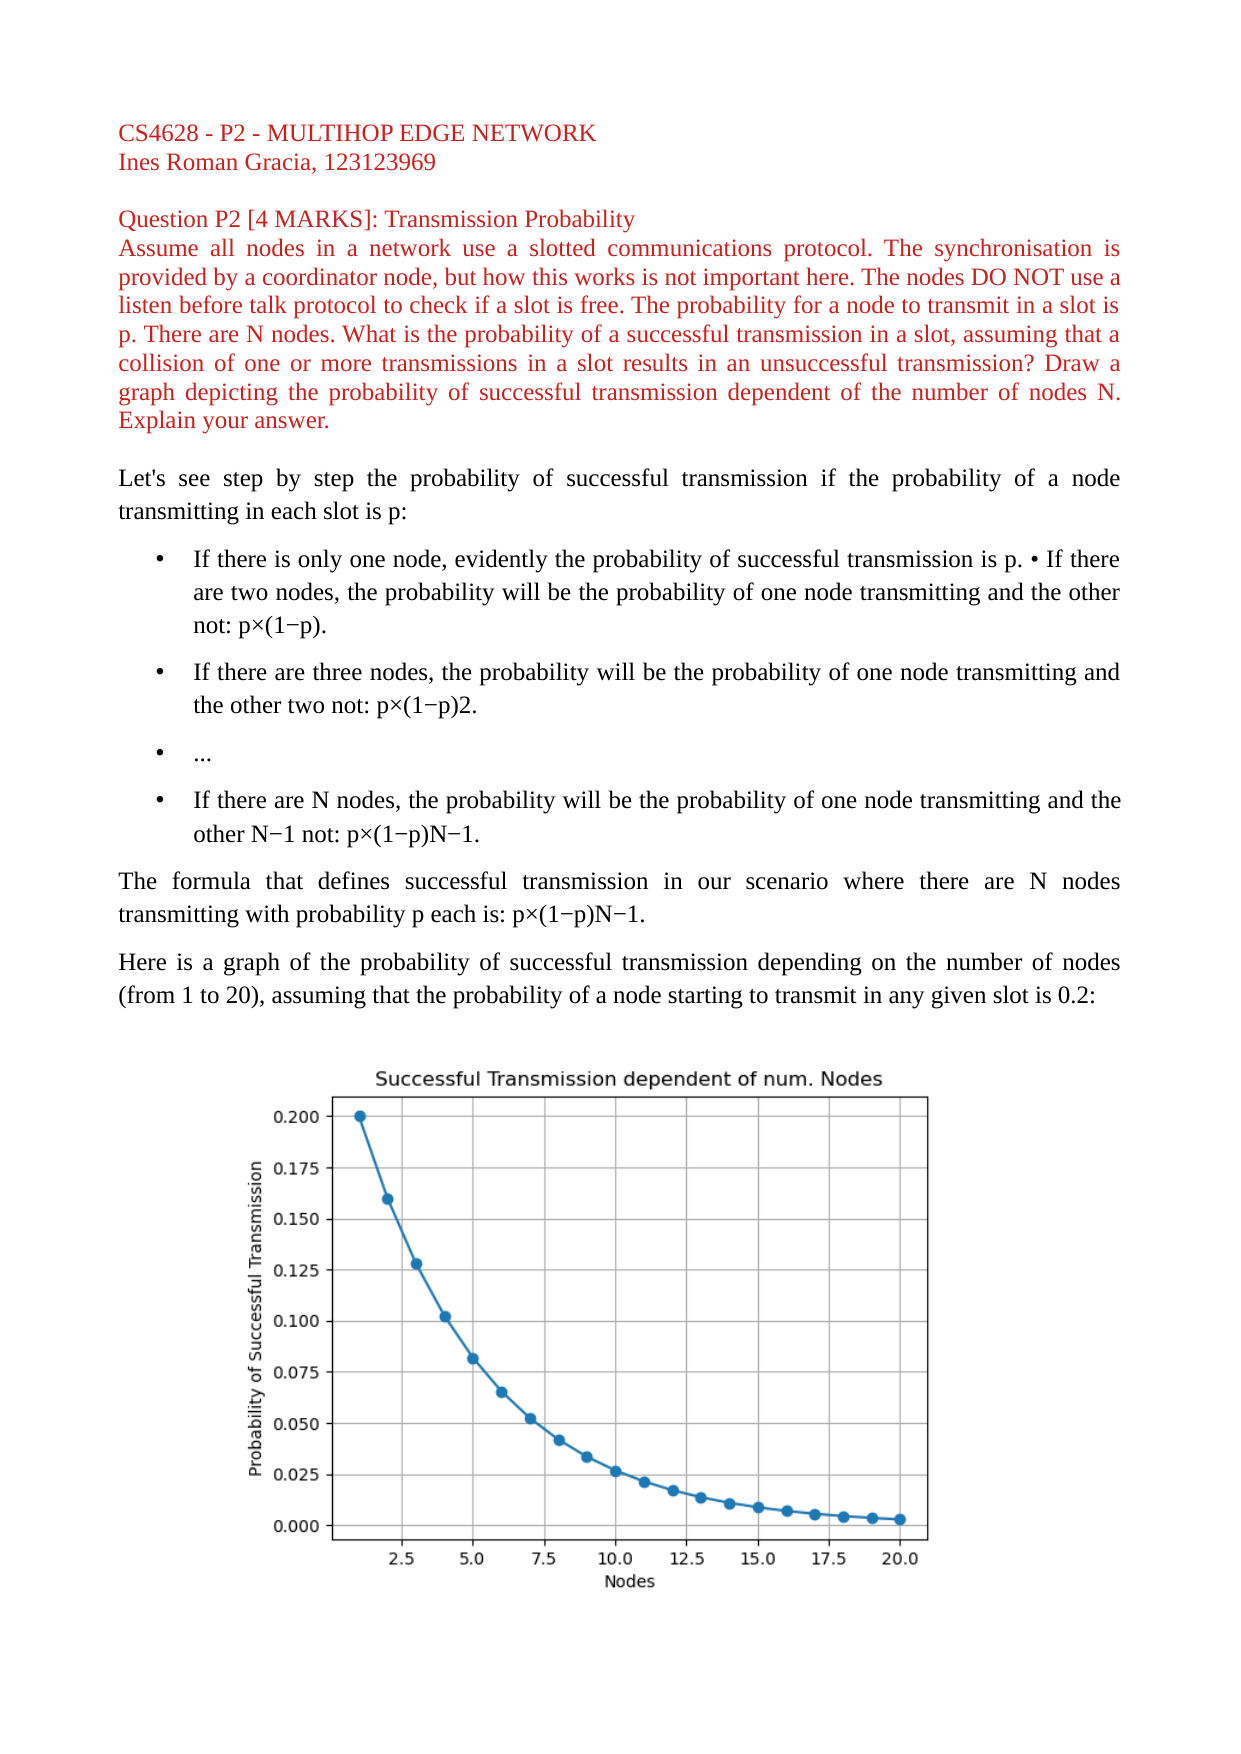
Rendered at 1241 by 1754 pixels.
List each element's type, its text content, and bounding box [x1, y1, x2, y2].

text Let's see step by step the probability of successful transmission if the probability of a node transmitting in each slot is p: [118, 463, 1122, 525]
text Ines Roman Gracia, 123123969 [118, 147, 1122, 176]
list ... [156, 738, 1122, 767]
list If there is only one node, evidently the probability of successful transmission is p. • If there are two nodes, the probability will be the probability of one node transmitting and the other not: p×(1−p). [156, 544, 1122, 638]
text Here is a graph of the probability of successful transmission depending on the number of nodes (from 1 to 20), assuming that the probability of a node starting to transmit in any given slot is 0.2: [118, 947, 1122, 1009]
text CS4628 - P2 - MULTIHOP EDGE NETWORK [118, 118, 1122, 147]
list If there are N nodes, the probability will be the probability of one node transmitting and the other N−1 not: p×(1−p)N−1. [156, 786, 1122, 847]
text The formula that defines successful transmission in our scenario where there are N nodes transmitting with probability p each is: p×(1−p)N−1. [118, 866, 1122, 928]
text Question P2 [4 MARKS]: Transmission Probability [118, 204, 1122, 233]
list If there are three nodes, the probability will be the probability of one node transmitting and the other two not: p×(1−p)2. [156, 657, 1122, 719]
text Assume all nodes in a network use a slotted communications protocol. The synchronisation is provided by a coordinator node, but how this works is not important here. The nodes DO NOT use a listen before talk protocol to check if a slot is free. The probability for a node to transmit in a slot is p. There are N nodes. What is the probability of a successful transmission in a slot, assuming that a collision of one or more transmissions in a slot results in an unsuccessful transmission? Draw a graph depicting the probability of successful transmission dependent of the number of nodes N. Explain your answer. [118, 233, 1122, 434]
picture [237, 1027, 1004, 1603]
